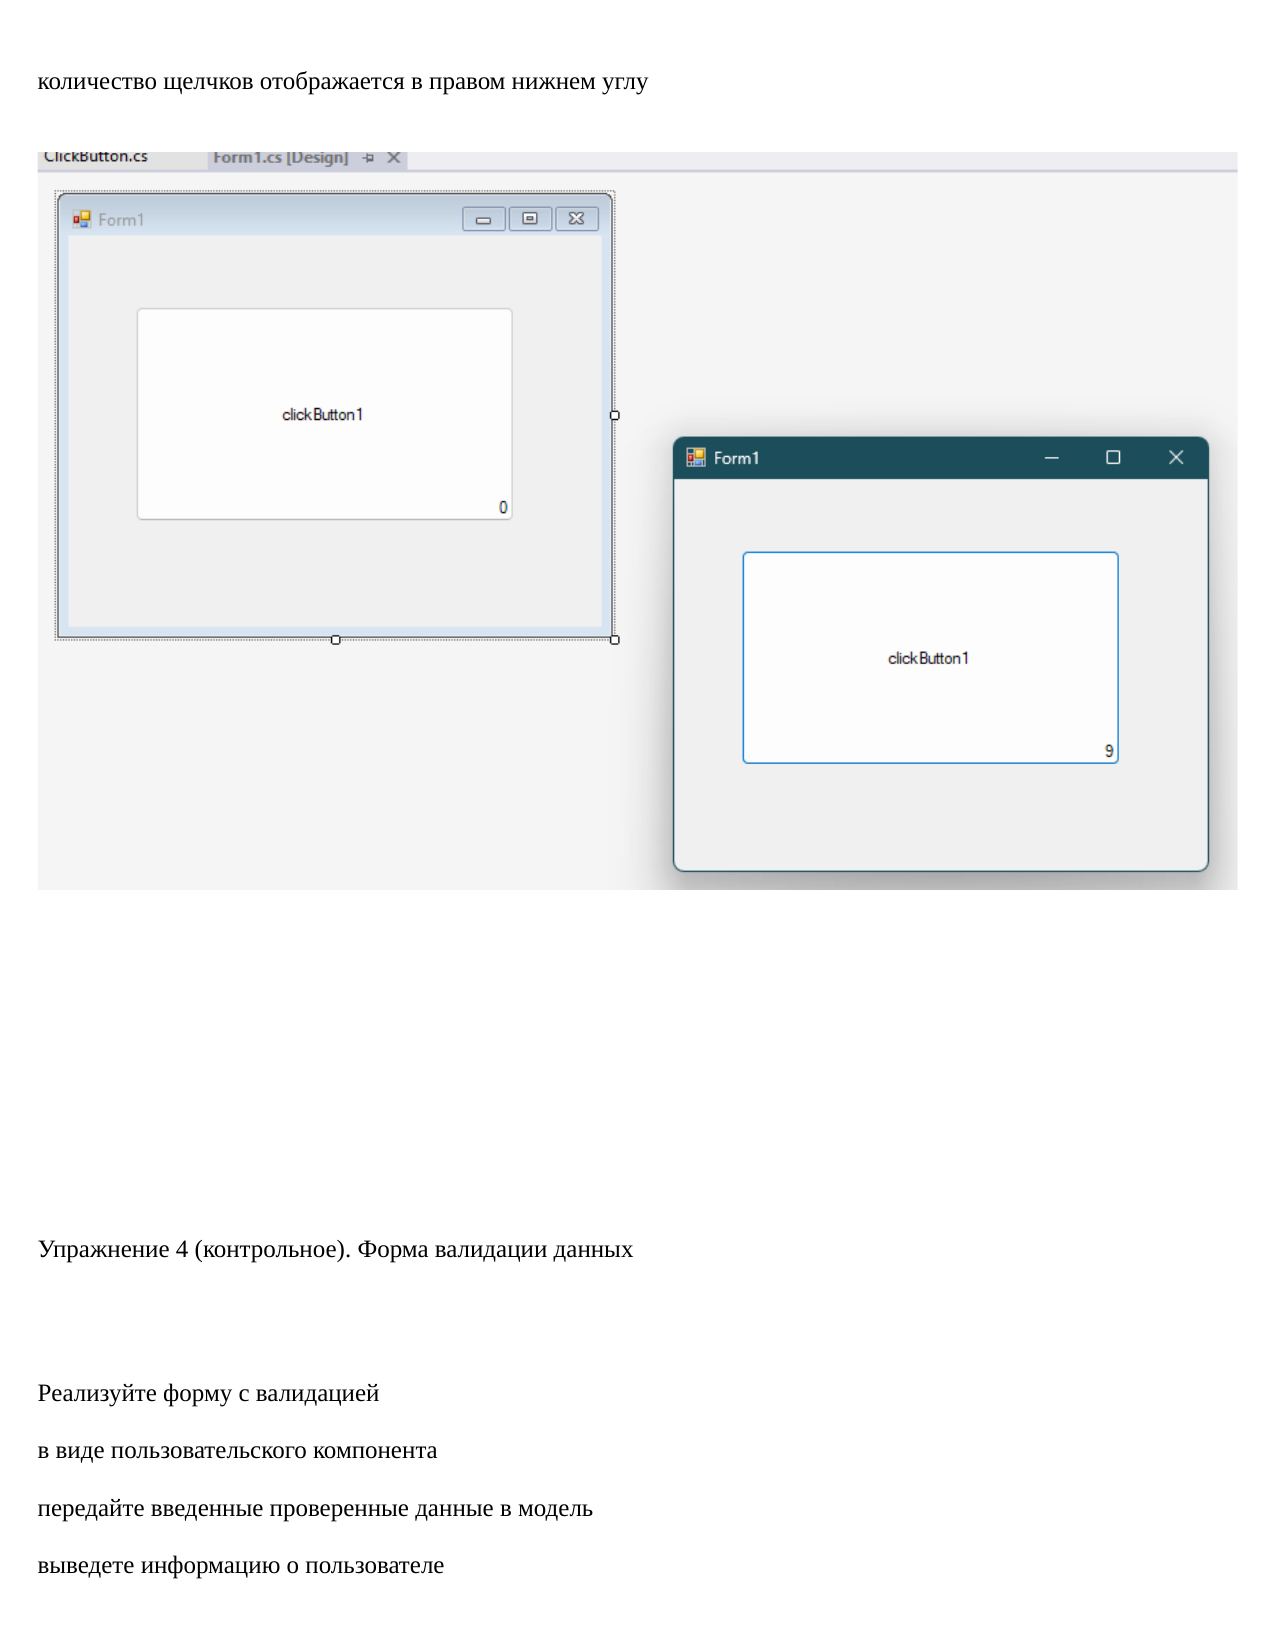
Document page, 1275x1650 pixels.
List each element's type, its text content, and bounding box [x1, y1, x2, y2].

text в виде пользовательского компонента [37, 1435, 1237, 1464]
text Упражнение 4 (контрольное). Форма валидации данных [37, 1234, 1237, 1263]
picture [37, 152, 1238, 890]
text Реализуйте форму с валидацией [37, 1378, 1237, 1407]
text передайте введенные проверенные данные в модель [37, 1493, 1237, 1522]
text количество щелчков отображается в правом нижнем углу [37, 66, 1237, 95]
text выведете информацию о пользователе [37, 1550, 1237, 1579]
